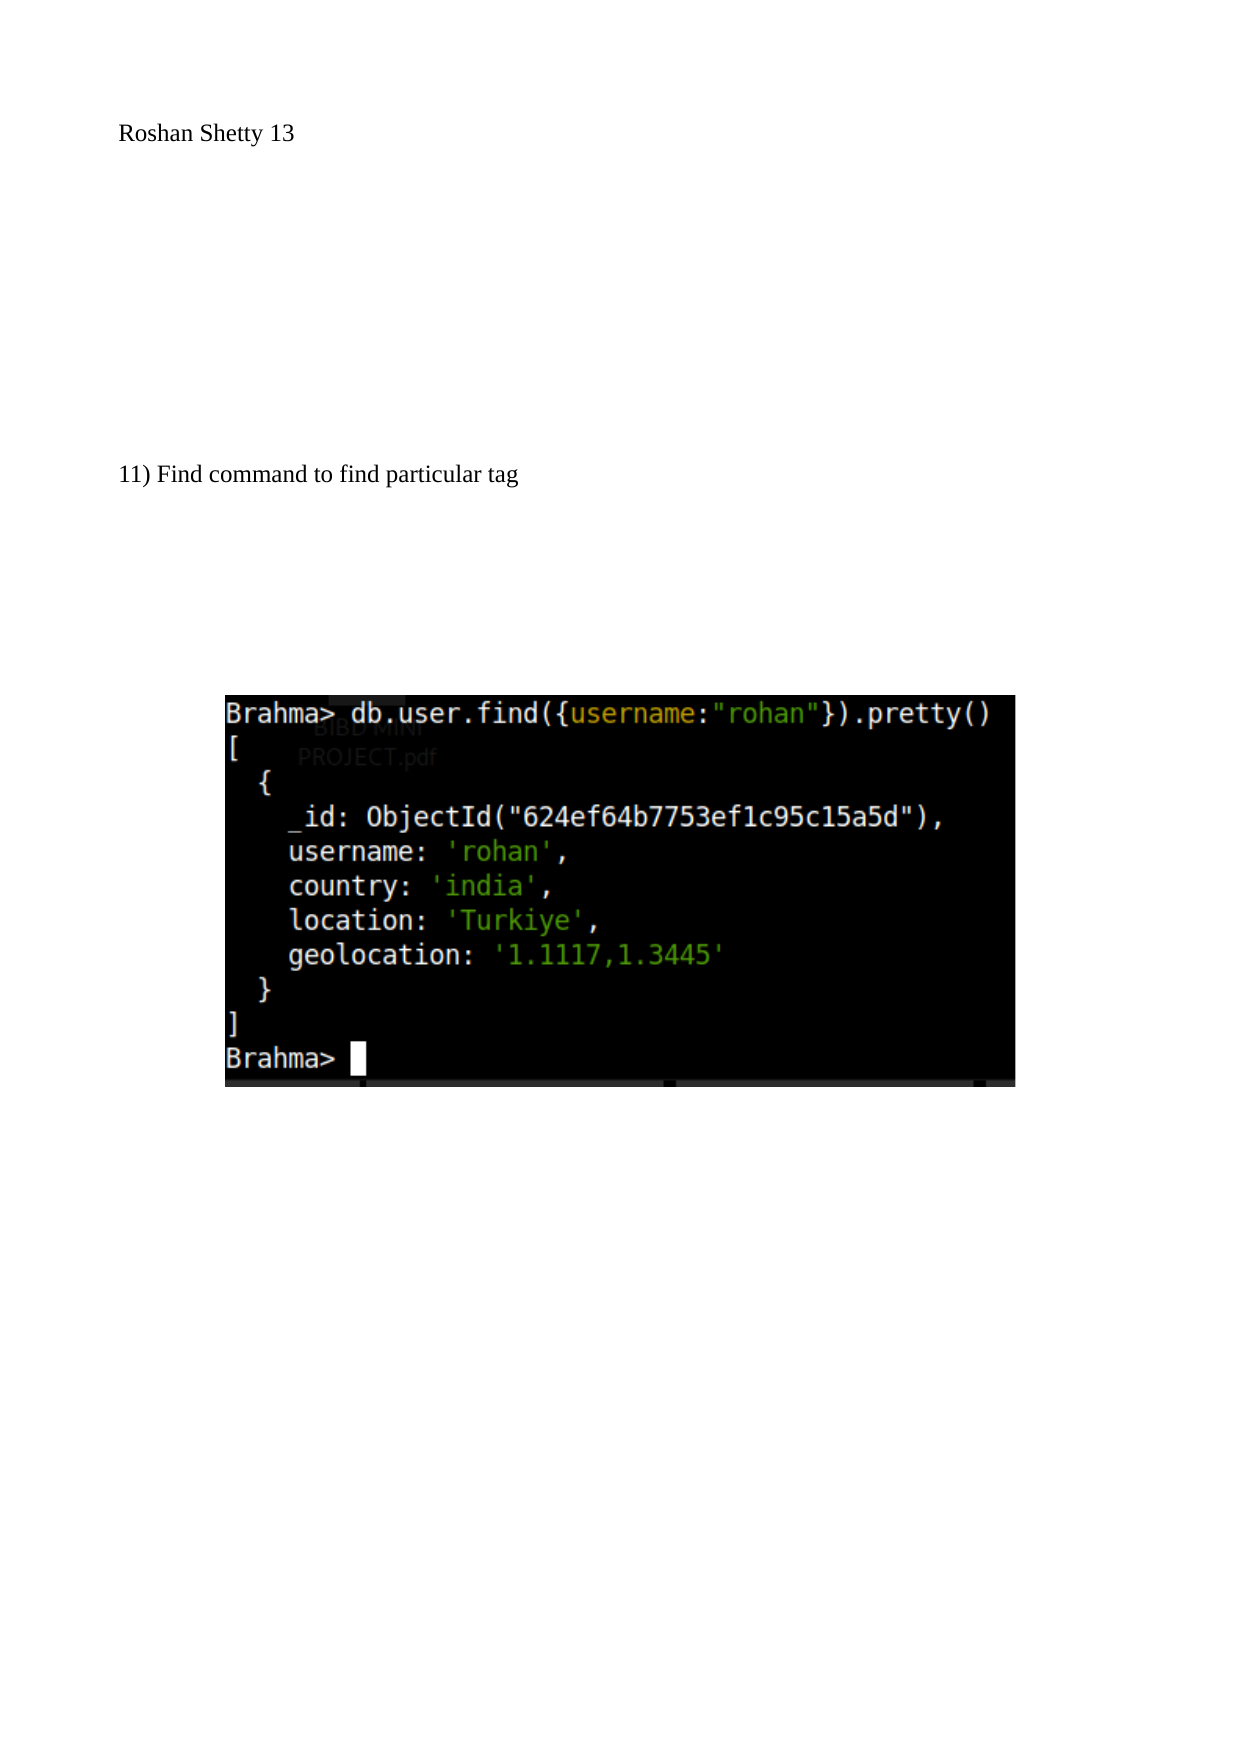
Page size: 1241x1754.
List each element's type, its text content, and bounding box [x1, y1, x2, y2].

picture [225, 695, 1016, 1087]
text 11) Find command to find particular tag [118, 459, 1122, 488]
